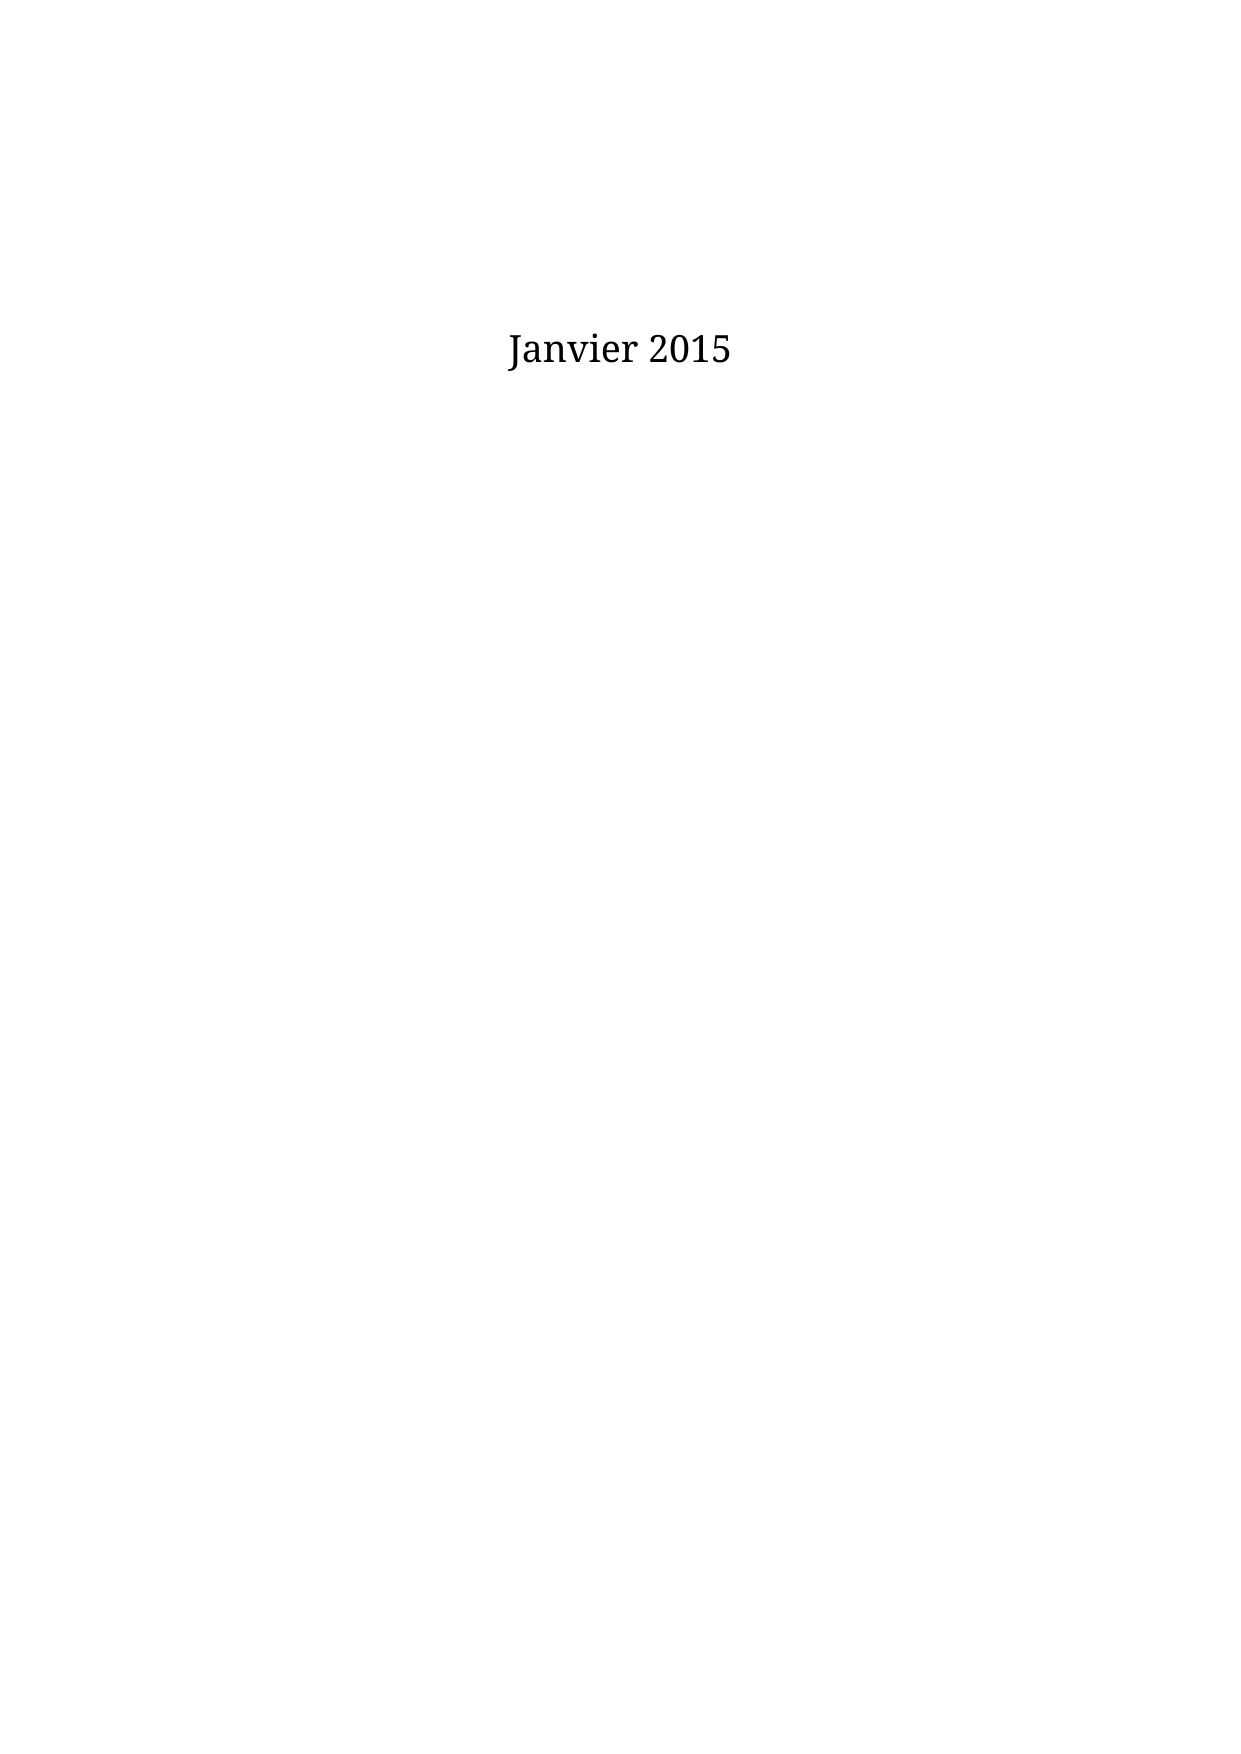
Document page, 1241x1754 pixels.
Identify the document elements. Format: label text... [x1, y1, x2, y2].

text Janvier 2015 [118, 322, 1122, 373]
